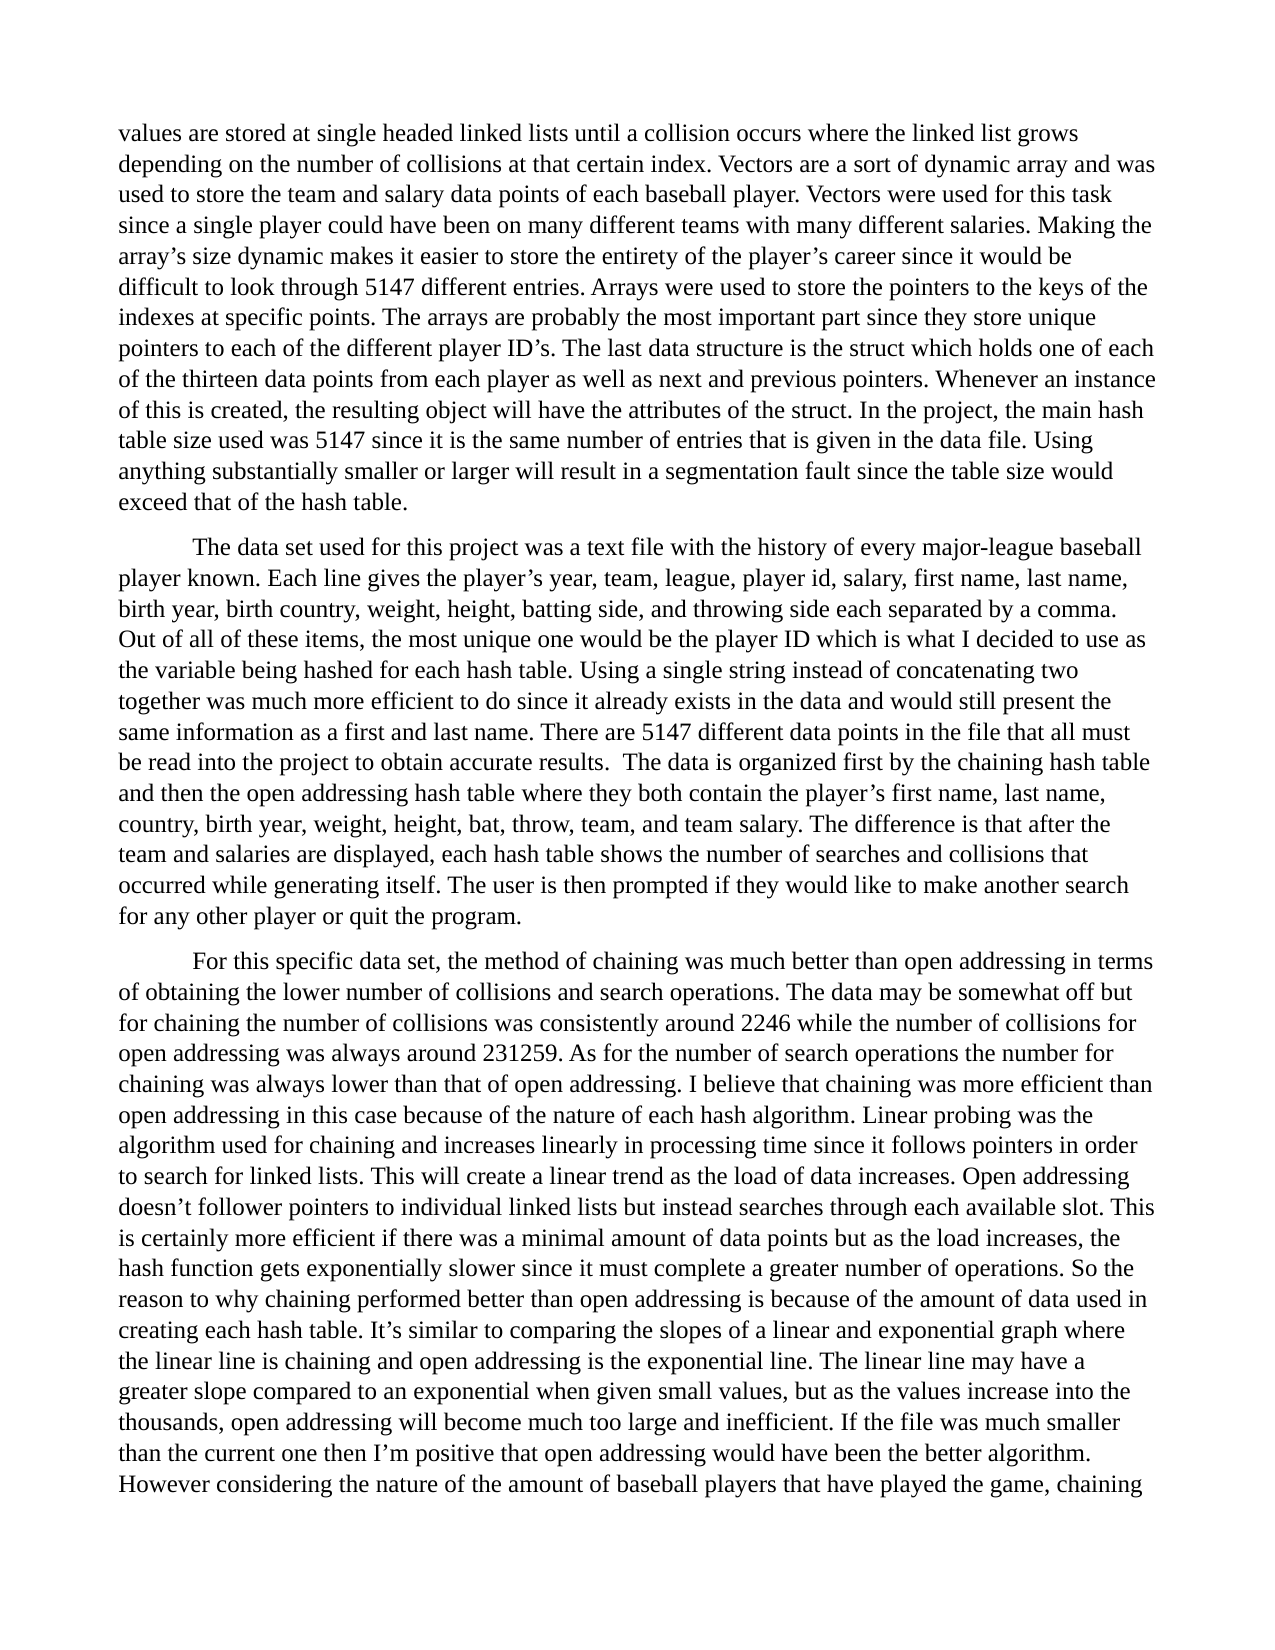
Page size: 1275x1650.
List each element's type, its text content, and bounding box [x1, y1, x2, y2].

text values are stored at single headed linked lists until a collision occurs where the linked list grows depending on the number of collisions at that certain index. Vectors are a sort of dynamic array and was used to store the team and salary data points of each baseball player. Vectors were used for this task since a single player could have been on many different teams with many different salaries. Making the array’s size dynamic makes it easier to store the entirety of the player’s career since it would be difficult to look through 5147 different entries. Arrays were used to store the pointers to the keys of the indexes at specific points. The arrays are probably the most important part since they store unique pointers to each of the different player ID’s. The last data structure is the struct which holds one of each of the thirteen data points from each player as well as next and previous pointers. Whenever an instance of this is created, the resulting object will have the attributes of the struct. In the project, the main hash table size used was 5147 since it is the same number of entries that is given in the data file. Using anything substantially smaller or larger will result in a segmentation fault since the table size would exceed that of the hash table. [118, 118, 1157, 516]
text For this specific data set, the method of chaining was much better than open addressing in terms of obtaining the lower number of collisions and search operations. The data may be somewhat off but for chaining the number of collisions was consistently around 2246 while the number of collisions for open addressing was always around 231259. As for the number of search operations the number for chaining was always lower than that of open addressing. I believe that chaining was more efficient than open addressing in this case because of the nature of each hash algorithm. Linear probing was the algorithm used for chaining and increases linearly in processing time since it follows pointers in order to search for linked lists. This will create a linear trend as the load of data increases. Open addressing doesn’t follower pointers to individual linked lists but instead searches through each available slot. This is certainly more efficient if there was a minimal amount of data points but as the load increases, the hash function gets exponentially slower since it must complete a greater number of operations. So the reason to why chaining performed better than open addressing is because of the amount of data used in creating each hash table. It’s similar to comparing the slopes of a linear and exponential graph where the linear line is chaining and open addressing is the exponential line. The linear line may have a greater slope compared to an exponential when given small values, but as the values increase into the thousands, open addressing will become much too large and inefficient. If the file was much smaller than the current one then I’m positive that open addressing would have been the better algorithm. However considering the nature of the amount of baseball players that have played the game, chaining [118, 946, 1157, 1497]
text The data set used for this project was a text file with the history of every major-league baseball player known. Each line gives the player’s year, team, league, player id, salary, first name, last name, birth year, birth country, weight, height, batting side, and throwing side each separated by a comma. Out of all of these items, the most unique one would be the player ID which is what I decided to use as the variable being hashed for each hash table. Using a single string instead of concatenating two together was much more efficient to do since it already exists in the data and would still present the same information as a first and last name. There are 5147 different data points in the file that all must be read into the project to obtain accurate results. The data is organized first by the chaining hash table and then the open addressing hash table where they both contain the player’s first name, last name, country, birth year, weight, height, bat, throw, team, and team salary. The difference is that after the team and salaries are displayed, each hash table shows the number of searches and collisions that occurred while generating itself. The user is then prompted if they would like to make another search for any other player or quit the program. [118, 532, 1157, 930]
